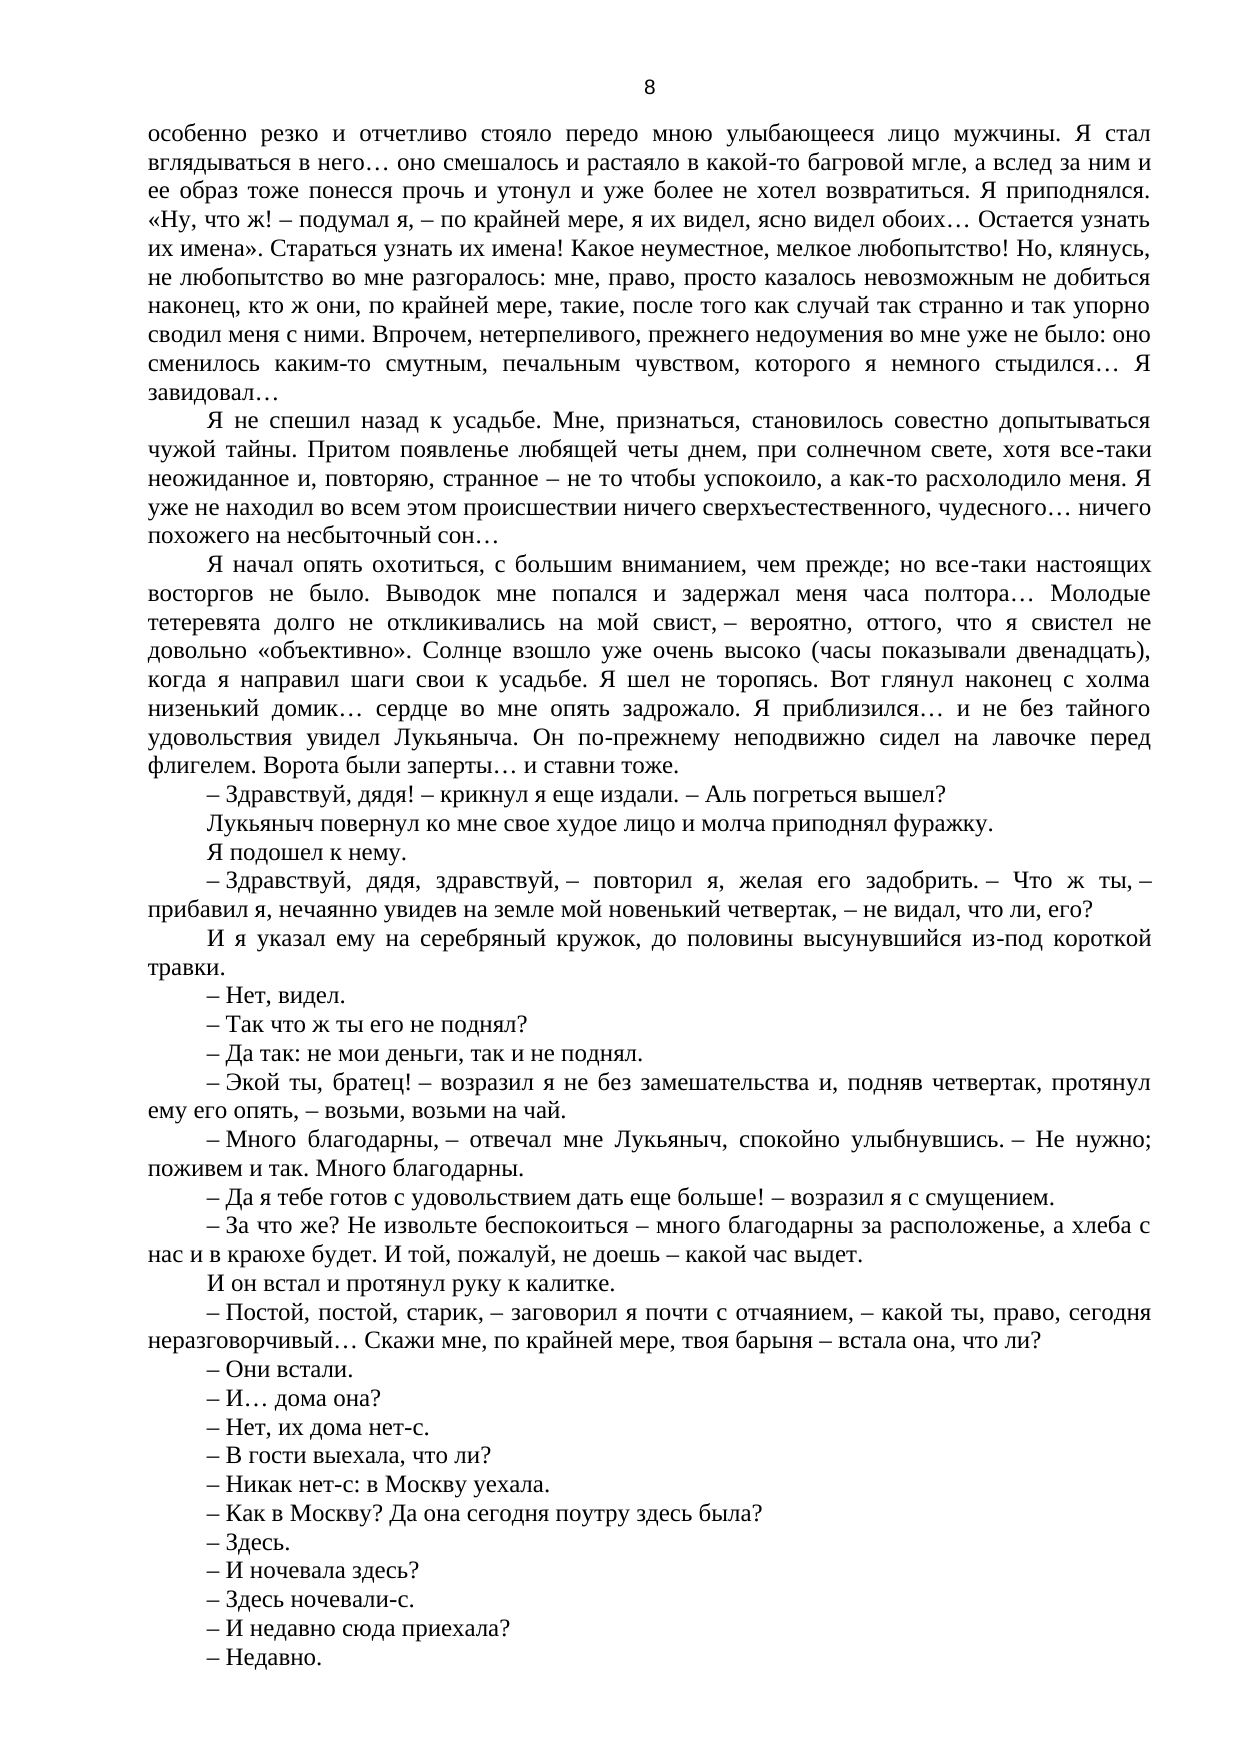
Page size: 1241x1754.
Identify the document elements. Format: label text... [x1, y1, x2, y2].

text – Да я тебе готов с удовольствием дать еще больше! – возразил я с смущением. [148, 1182, 1152, 1211]
text – Недавно. [148, 1642, 1152, 1671]
text – Да так: не мои деньги, так и не поднял. [148, 1038, 1152, 1067]
text – В гости выехала, что ли? [148, 1441, 1152, 1469]
text – Никак нет‑с: в Москву уехала. [148, 1469, 1152, 1498]
text И я указал ему на серебряный кружок, до половины высунувшийся из‑под короткой травки. [148, 923, 1152, 981]
text – И ночевала здесь? [148, 1556, 1152, 1584]
text – И недавно сюда приехала? [148, 1613, 1152, 1642]
text – Здравствуй, дядя! – крикнул я еще издали. – Аль погреться вышел? [148, 779, 1152, 808]
text – За что же? Не извольте беспокоиться – много благодарны за расположенье, а хлеба с нас и в краюхе будет. И той, пожалуй, не доешь – какой час выдет. [148, 1211, 1152, 1268]
text – Здравствуй, дядя, здравствуй, – повторил я, желая его задобрить. – Что ж ты, – прибавил я, нечаянно увидев на земле мой новенький четвертак, – не видал, что ли, его? [148, 866, 1152, 923]
text особенно резко и отчетливо стояло передо мною улыбающееся лицо мужчины. Я стал вглядываться в него… оно смешалось и растаяло в какой‑то багровой мгле, а вслед за ним и ее образ тоже понесся прочь и утонул и уже более не хотел возвратиться. Я приподнялся. «Ну, что ж! – подумал я, – по крайней мере, я их видел, ясно видел обоих… Остается узнать их имена». Стараться узнать их имена! Какое неуместное, мелкое любопытство! Но, клянусь, не любопытство во мне разгоралось: мне, право, просто казалось невозможным не добиться наконец, кто ж они, по крайней мере, такие, после того как случай так странно и так упорно сводил меня с ними. Впрочем, нетерпеливого, прежнего недоумения во мне уже не было: оно сменилось каким‑то смутным, печальным чувством, которого я немного стыдился… Я завидовал… [148, 118, 1152, 406]
text Я не спешил назад к усадьбе. Мне, признаться, становилось совестно допытываться чужой тайны. Притом появленье любящей четы днем, при солнечном свете, хотя все‑таки неожиданное и, повторяю, странное – не то чтобы успокоило, а как‑то расхолодило меня. Я уже не находил во всем этом происшествии ничего сверхъестественного, чудесного… ничего похожего на несбыточный сон… [148, 406, 1152, 549]
text – Как в Москву? Да она сегодня поутру здесь была? [148, 1498, 1152, 1527]
text – Постой, постой, старик, – заговорил я почти с отчаянием, – какой ты, право, сегодня неразговорчивый… Скажи мне, по крайней мере, твоя барыня – встала она, что ли? [148, 1297, 1152, 1354]
text – Здесь ночевали‑с. [148, 1584, 1152, 1613]
text – Экой ты, братец! – возразил я не без замешательства и, подняв четвертак, протянул ему его опять, – возьми, возьми на чай. [148, 1067, 1152, 1124]
text Лукьяныч повернул ко мне свое худое лицо и молча приподнял фуражку. [148, 808, 1152, 837]
text И он встал и протянул руку к калитке. [148, 1268, 1152, 1297]
text Я подошел к нему. [148, 837, 1152, 866]
text – Нет, видел. [148, 981, 1152, 1009]
text – Здесь. [148, 1527, 1152, 1556]
text Я начал опять охотиться, с большим вниманием, чем прежде; но все‑таки настоящих восторгов не было. Выводок мне попался и задержал меня часа полтора… Молодые тетеревята долго не откликивались на мой свист, – вероятно, оттого, что я свистел не довольно «объективно». Солнце взошло уже очень высоко (часы показывали двенадцать), когда я направил шаги свои к усадьбе. Я шел не торопясь. Вот глянул наконец с холма низенький домик… сердце во мне опять задрожало. Я приблизился… и не без тайного удовольствия увидел Лукьяныча. Он по‑прежнему неподвижно сидел на лавочке перед флигелем. Ворота были заперты… и ставни тоже. [148, 549, 1152, 779]
text – Так что ж ты его не поднял? [148, 1009, 1152, 1038]
text – И… дома она? [148, 1383, 1152, 1412]
text – Они встали. [148, 1354, 1152, 1383]
text – Нет, их дома нет‑с. [148, 1412, 1152, 1441]
text – Много благодарны, – отвечал мне Лукьяныч, спокойно улыбнувшись. – Не нужно; поживем и так. Много благодарны. [148, 1124, 1152, 1182]
